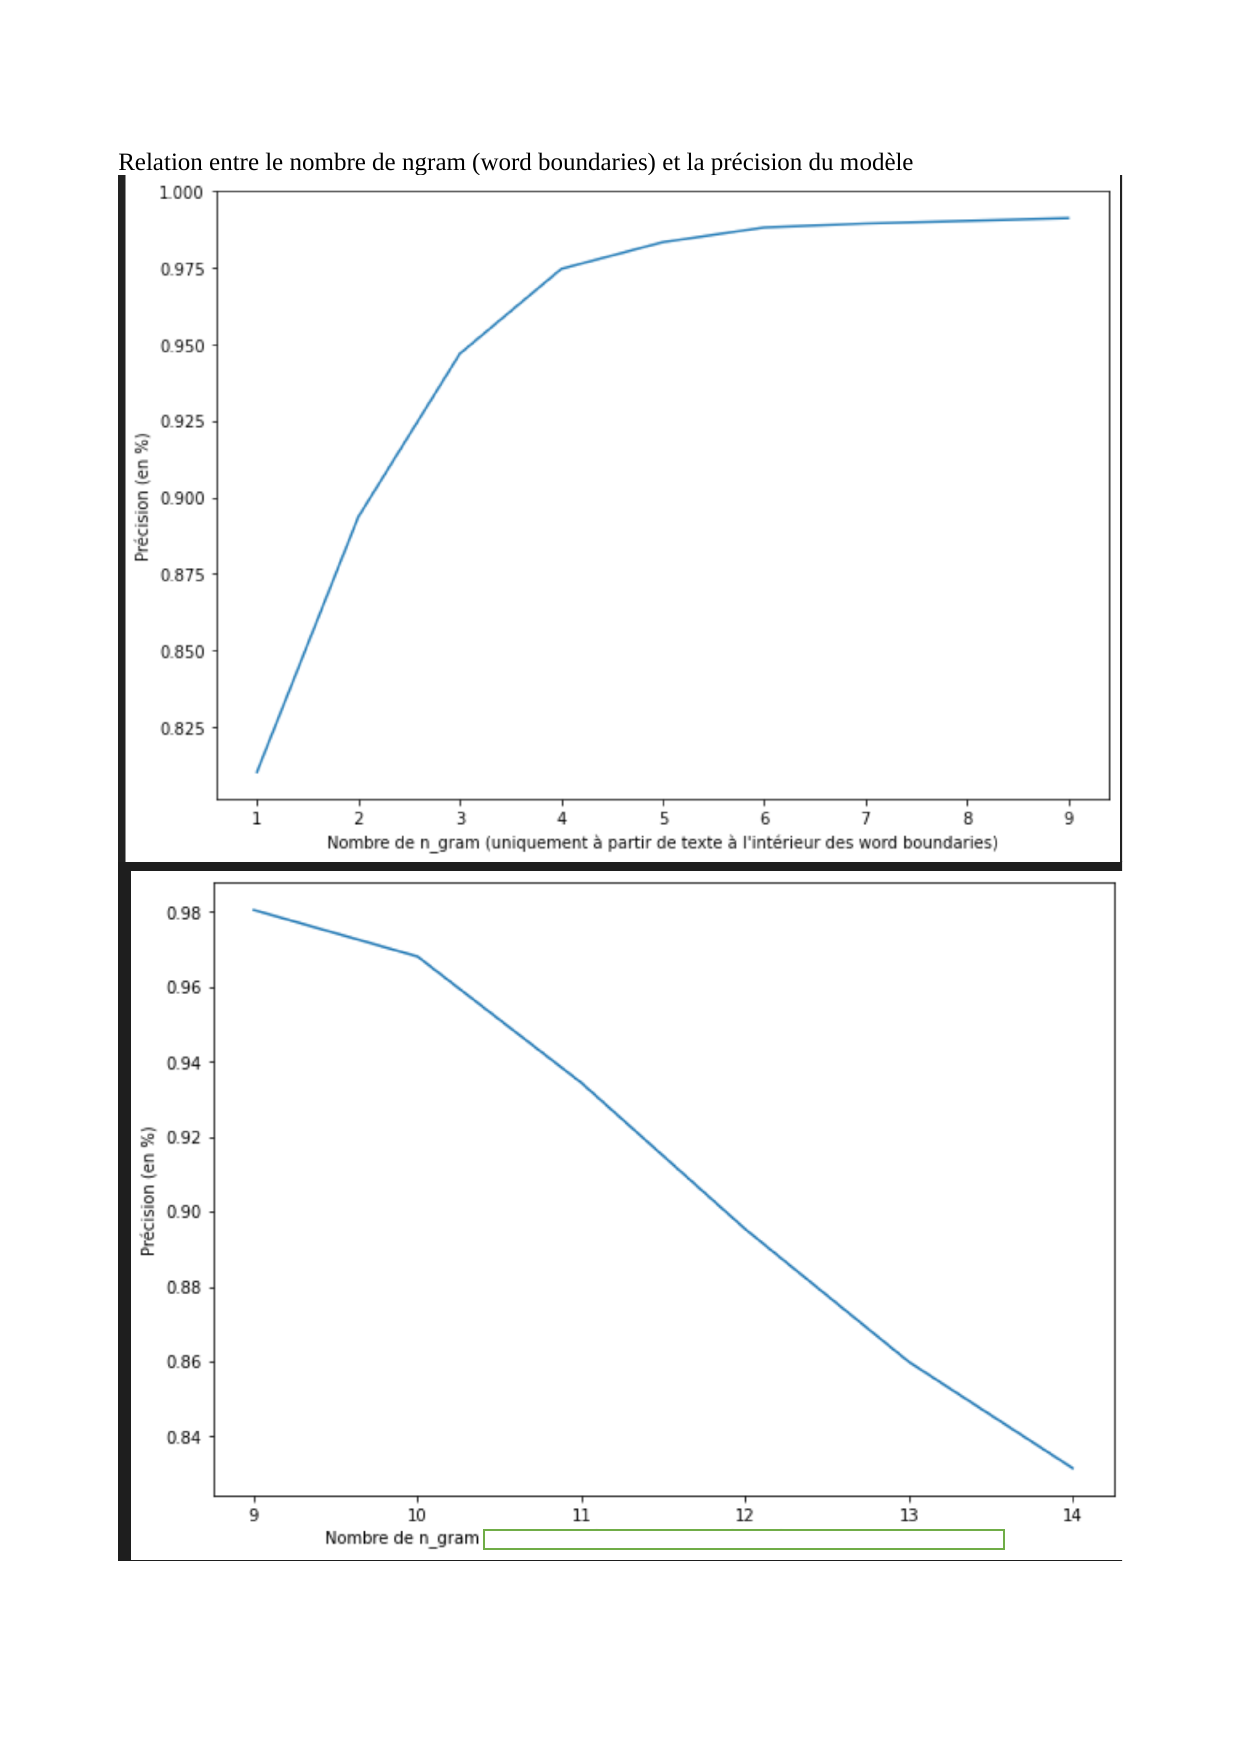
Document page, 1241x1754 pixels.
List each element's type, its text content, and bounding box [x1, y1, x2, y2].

text Relation entre le nombre de ngram (word boundaries) et la précision du modèle [118, 147, 1122, 175]
